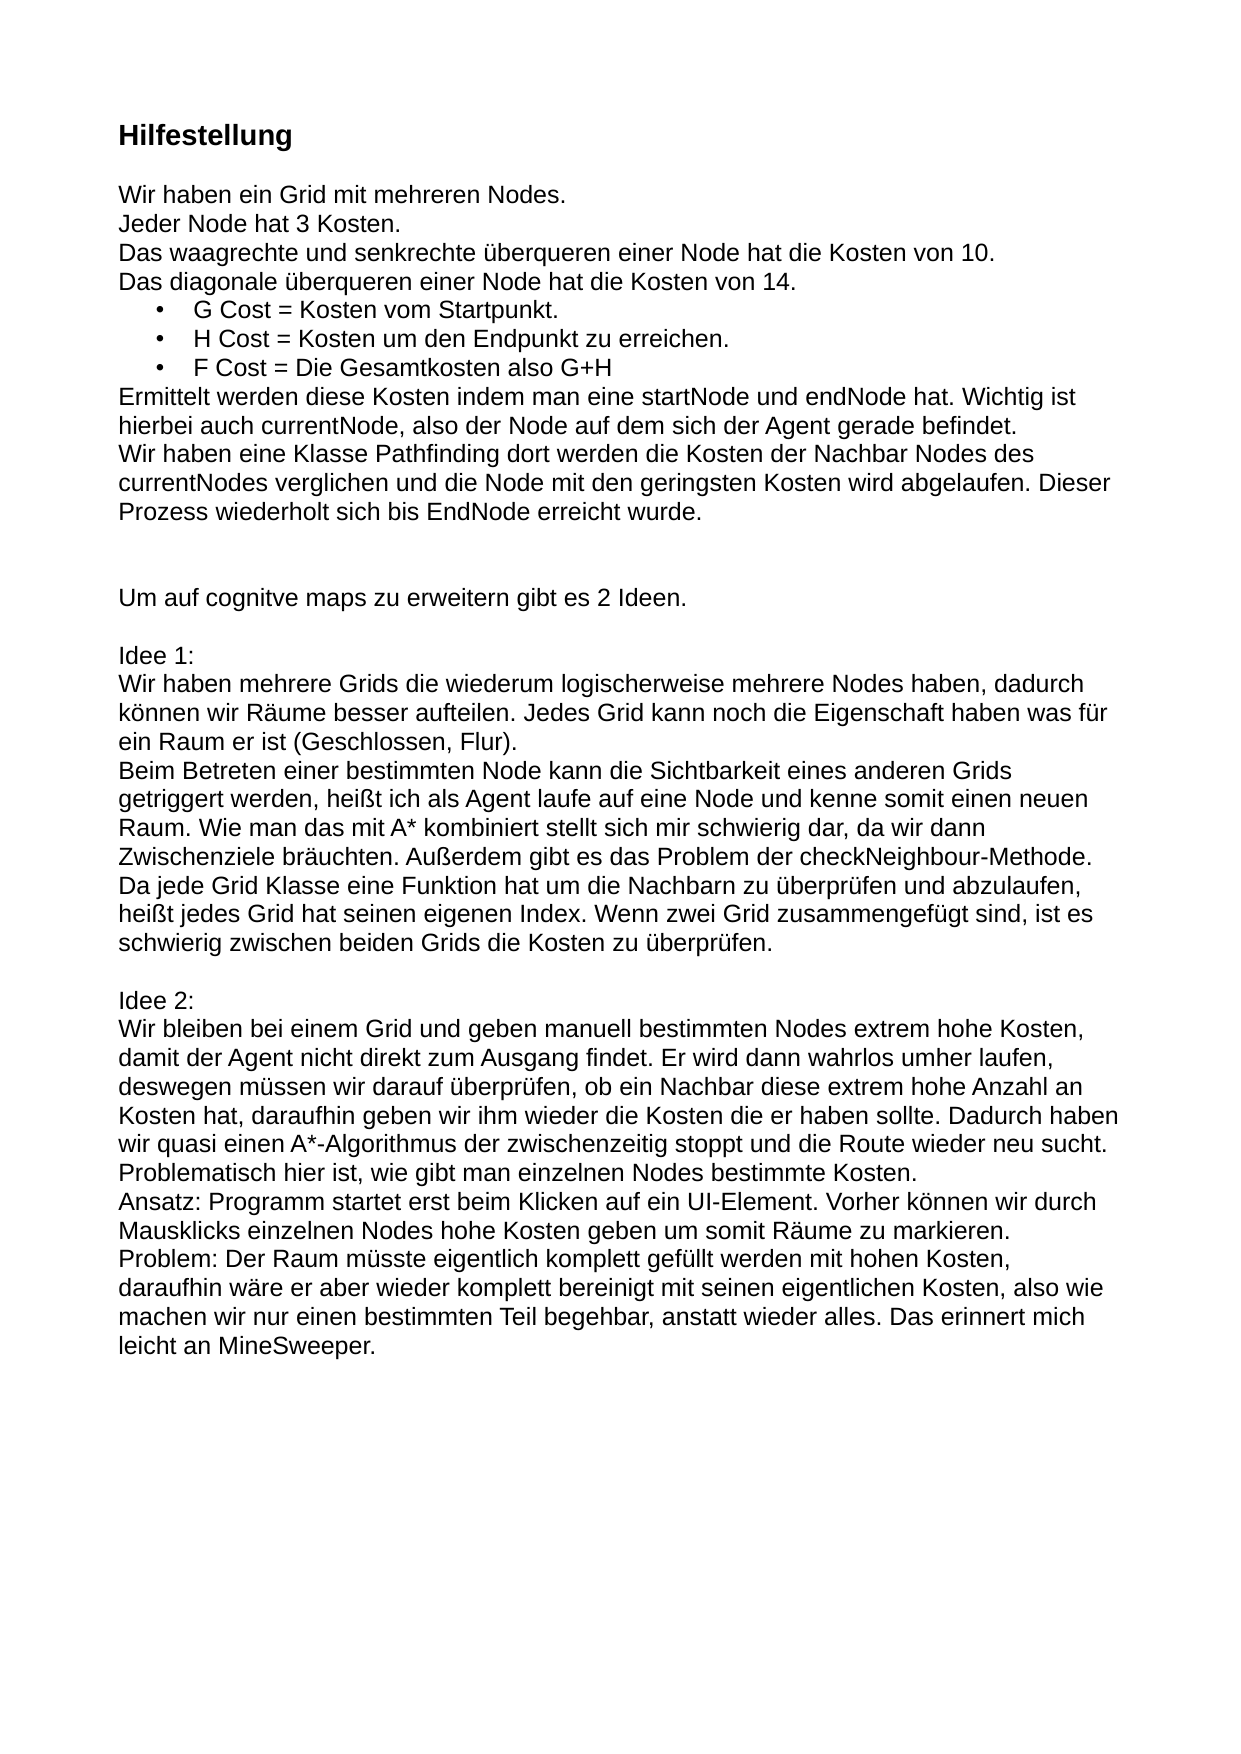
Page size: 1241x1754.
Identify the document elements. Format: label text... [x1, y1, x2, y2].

text Wir haben eine Klasse Pathfinding dort werden die Kosten der Nachbar Nodes des currentNodes verglichen und die Node mit den geringsten Kosten wird abgelaufen. Dieser Prozess wiederholt sich bis EndNode erreicht wurde. [118, 439, 1122, 526]
text Das diagonale überqueren einer Node hat die Kosten von 14. [118, 267, 1122, 295]
text Idee 1: [118, 641, 1122, 669]
text Um auf cognitve maps zu erweitern gibt es 2 Ideen. [118, 583, 1122, 612]
text Jeder Node hat 3 Kosten. [118, 209, 1122, 238]
text Idee 2: [118, 986, 1122, 1014]
text Das waagrechte und senkrechte überqueren einer Node hat die Kosten von 10. [118, 238, 1122, 267]
text Ansatz: Programm startet erst beim Klicken auf ein UI-Element. Vorher können wir durch Mausklicks einzelnen Nodes hohe Kosten geben um somit Räume zu markieren. [118, 1187, 1122, 1244]
list G Cost = Kosten vom Startpunkt. [156, 295, 1122, 324]
text Problematisch hier ist, wie gibt man einzelnen Nodes bestimmte Kosten. [118, 1158, 1122, 1187]
list F Cost = Die Gesamtkosten also G+H [156, 353, 1122, 382]
text Ermittelt werden diese Kosten indem man eine startNode und endNode hat. Wichtig ist hierbei auch currentNode, also der Node auf dem sich der Agent gerade befindet. [118, 382, 1122, 439]
text Wir bleiben bei einem Grid und geben manuell bestimmten Nodes extrem hohe Kosten, damit der Agent nicht direkt zum Ausgang findet. Er wird dann wahrlos umher laufen, deswegen müssen wir darauf überprüfen, ob ein Nachbar diese extrem hohe Anzahl an Kosten hat, daraufhin geben wir ihm wieder die Kosten die er haben sollte. Dadurch haben wir quasi einen A*-Algorithmus der zwischenzeitig stoppt und die Route wieder neu sucht. [118, 1014, 1122, 1158]
list H Cost = Kosten um den Endpunkt zu erreichen. [156, 324, 1122, 353]
text Wir haben ein Grid mit mehreren Nodes. [118, 180, 1122, 209]
text Beim Betreten einer bestimmten Node kann die Sichtbarkeit eines anderen Grids getriggert werden, heißt ich als Agent laufe auf eine Node und kenne somit einen neuen Raum. Wie man das mit A* kombiniert stellt sich mir schwierig dar, da wir dann Zwischenziele bräuchten. Außerdem gibt es das Problem der checkNeighbour-Methode. Da jede Grid Klasse eine Funktion hat um die Nachbarn zu überprüfen und abzulaufen, heißt jedes Grid hat seinen eigenen Index. Wenn zwei Grid zusammengefügt sind, ist es schwierig zwischen beiden Grids die Kosten zu überprüfen. [118, 756, 1122, 957]
text Wir haben mehrere Grids die wiederum logischerweise mehrere Nodes haben, dadurch können wir Räume besser aufteilen. Jedes Grid kann noch die Eigenschaft haben was für ein Raum er ist (Geschlossen, Flur). [118, 669, 1122, 756]
text Hilfestellung [118, 118, 1122, 152]
text Problem: Der Raum müsste eigentlich komplett gefüllt werden mit hohen Kosten, daraufhin wäre er aber wieder komplett bereinigt mit seinen eigentlichen Kosten, also wie machen wir nur einen bestimmten Teil begehbar, anstatt wieder alles. Das erinnert mich leicht an MineSweeper. [118, 1244, 1122, 1359]
